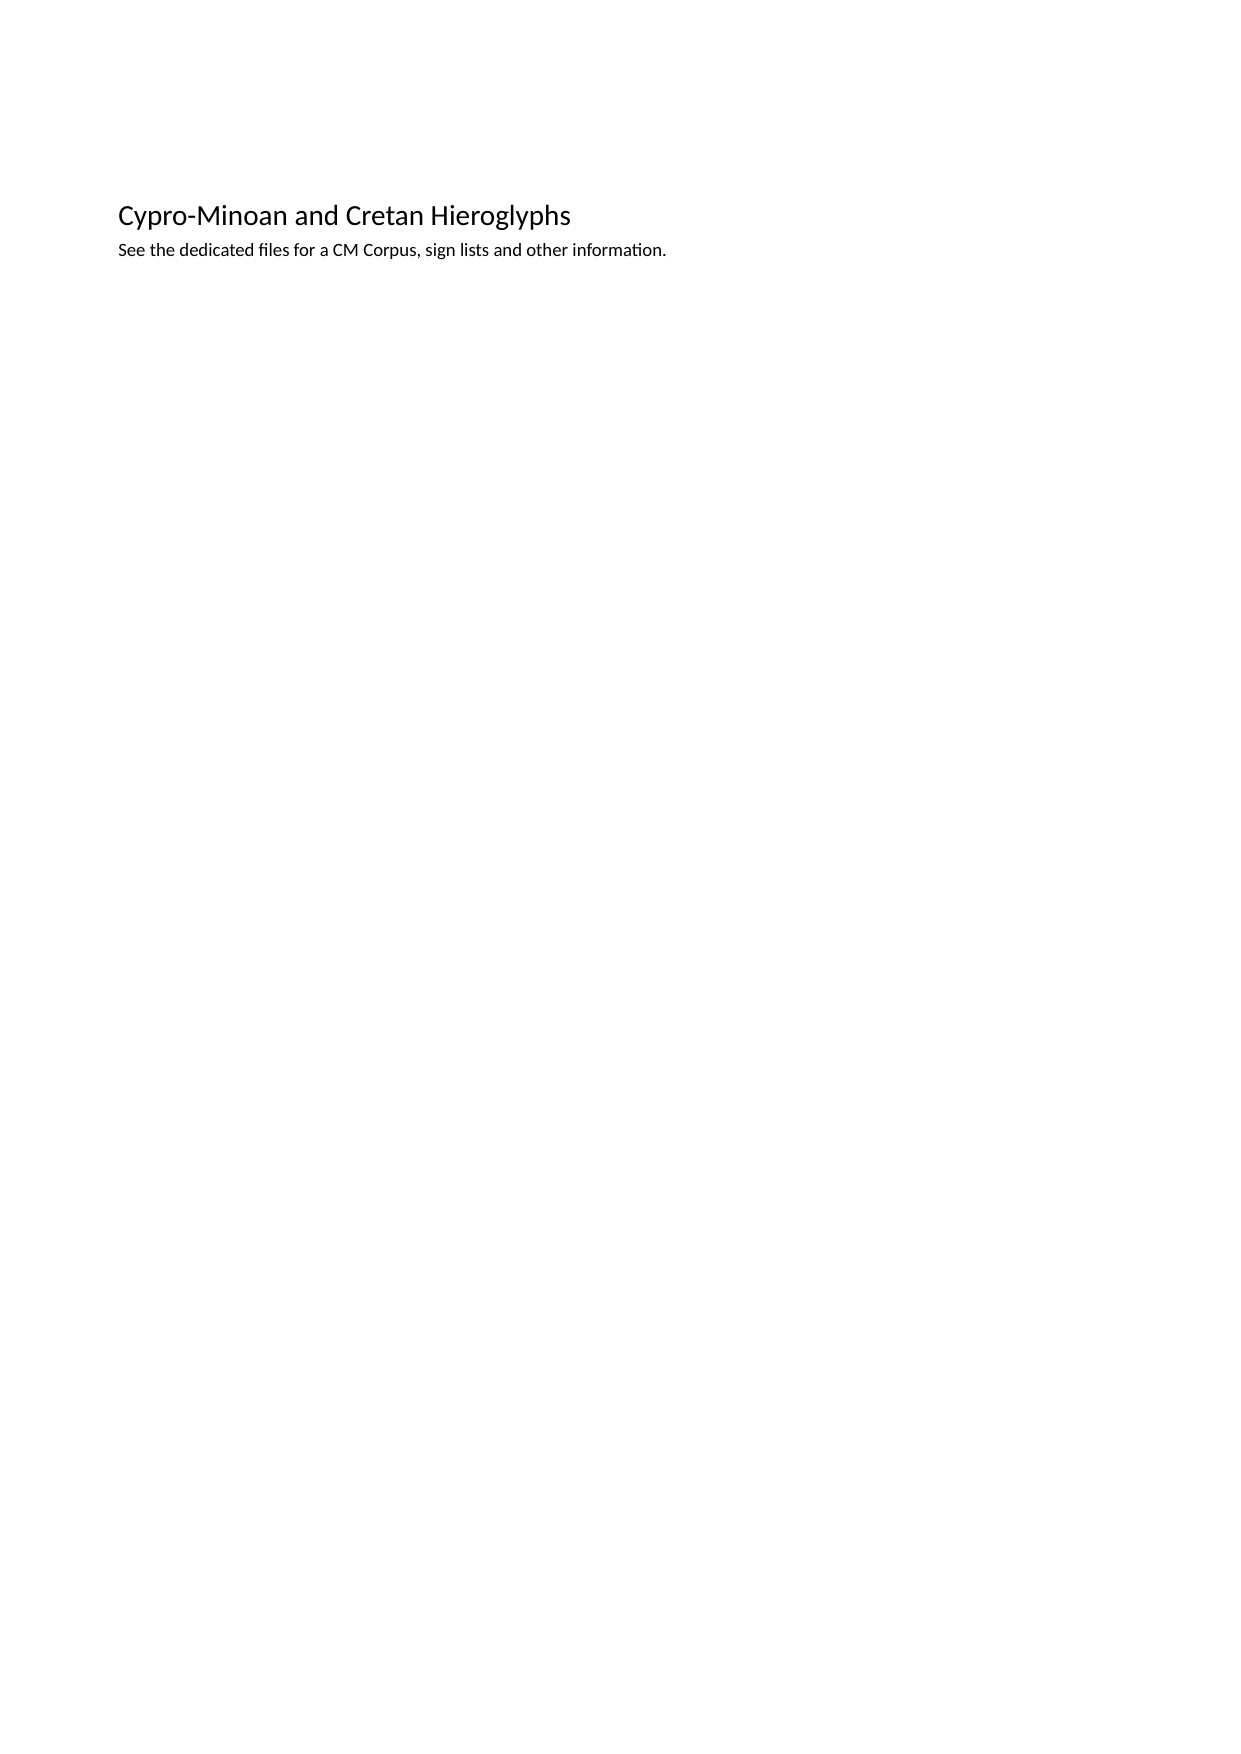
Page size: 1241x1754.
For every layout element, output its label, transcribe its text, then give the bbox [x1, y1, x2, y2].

text Cypro-Minoan and Cretan Hieroglyphs [118, 197, 1122, 233]
text See the dedicated files for a CM Corpus, sign lists and other information. [118, 238, 1122, 261]
